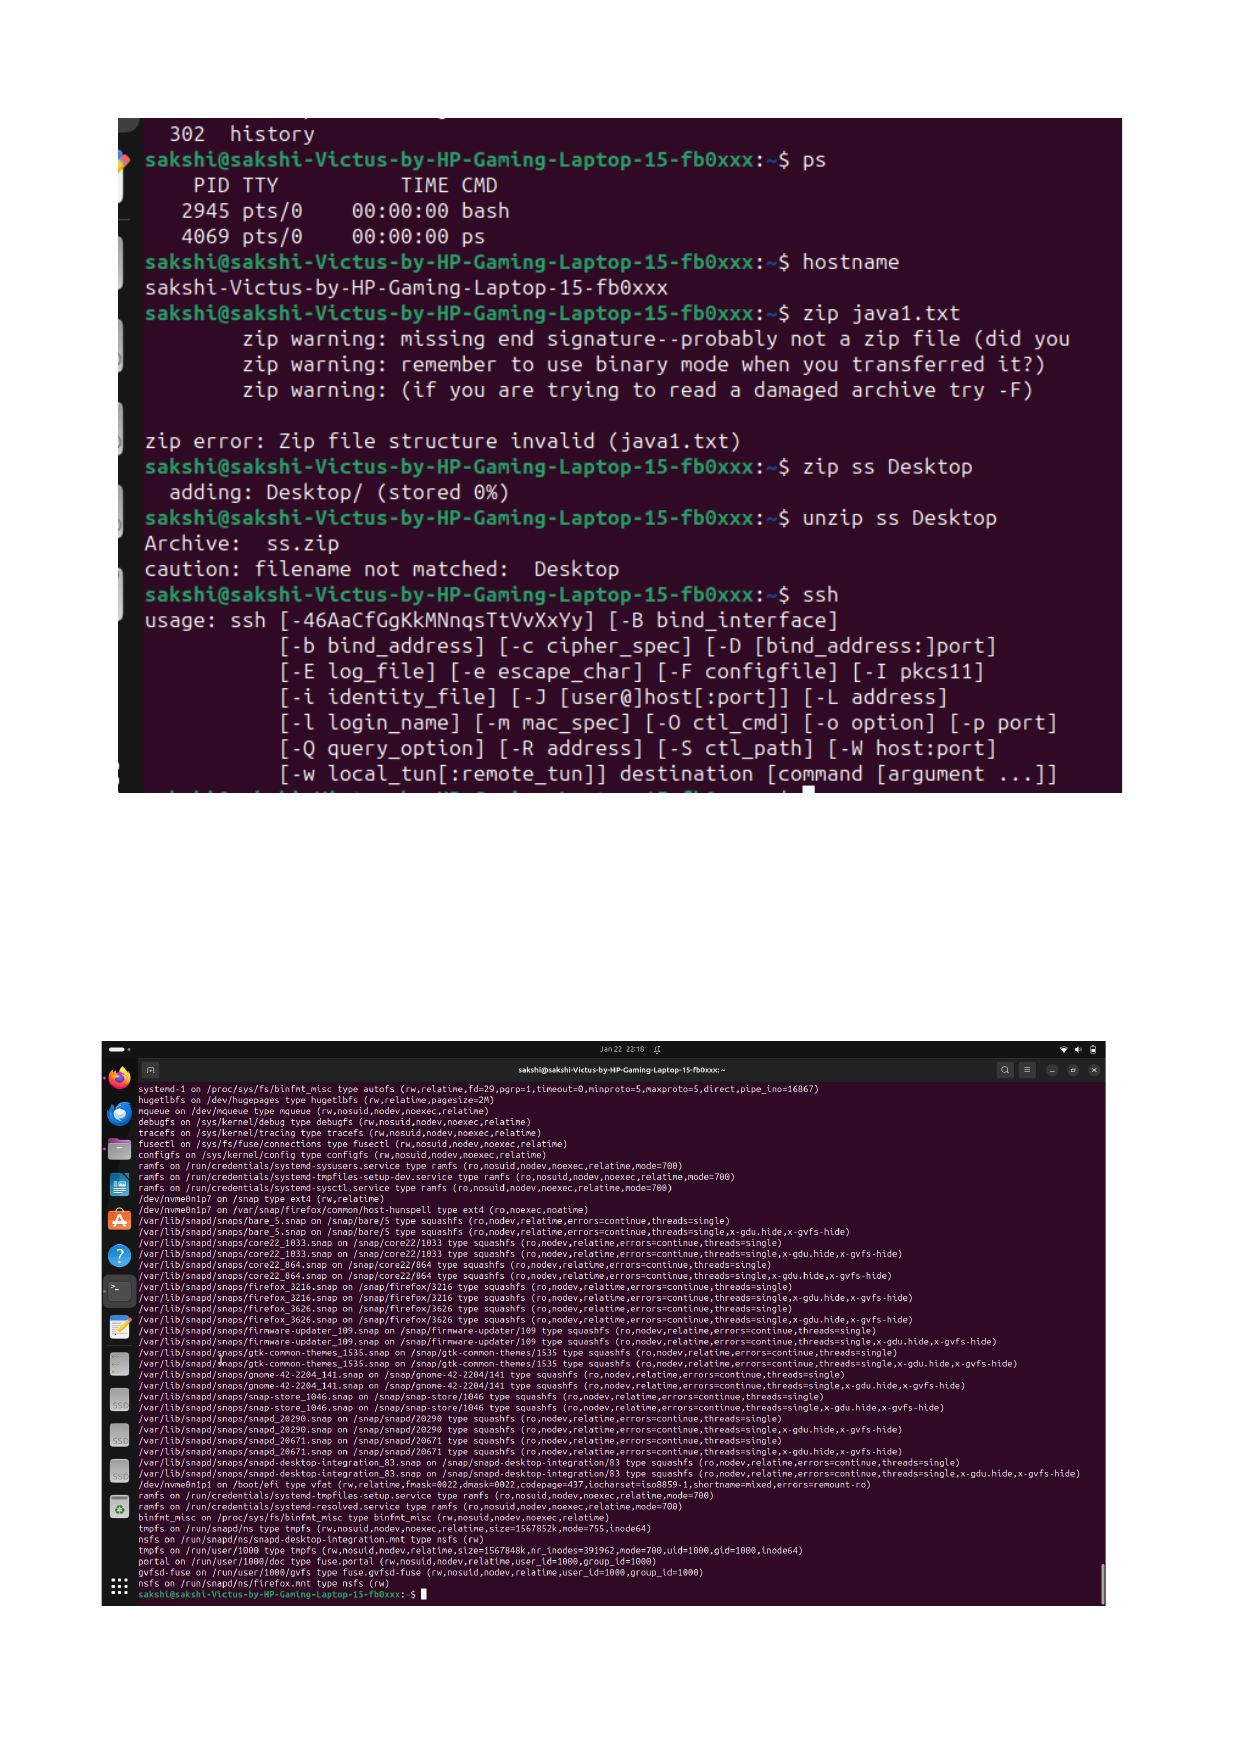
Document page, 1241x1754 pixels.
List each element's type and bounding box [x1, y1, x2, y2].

picture [101, 1041, 1106, 1606]
picture [118, 118, 1123, 793]
